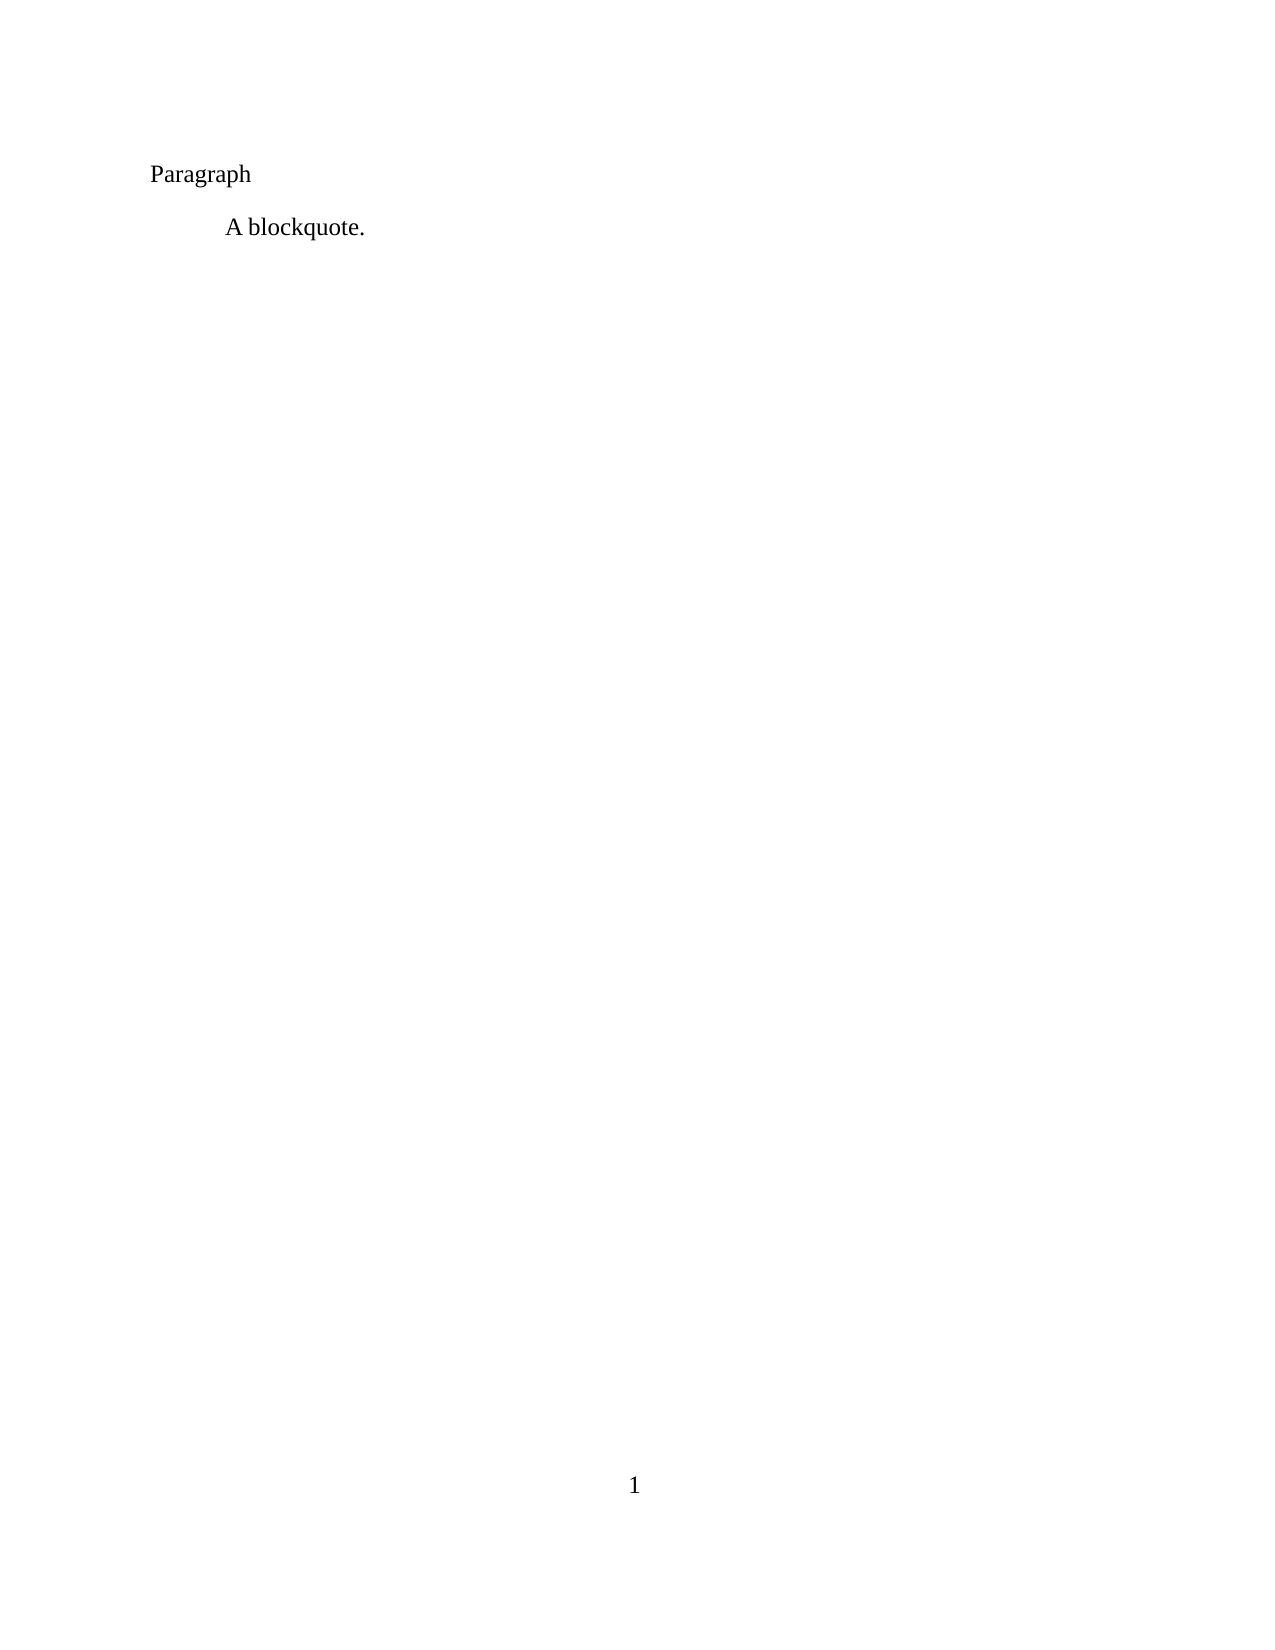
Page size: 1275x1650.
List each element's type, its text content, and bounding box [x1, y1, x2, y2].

text A blockquote. [225, 212, 1125, 240]
text Paragraph [150, 159, 1125, 188]
